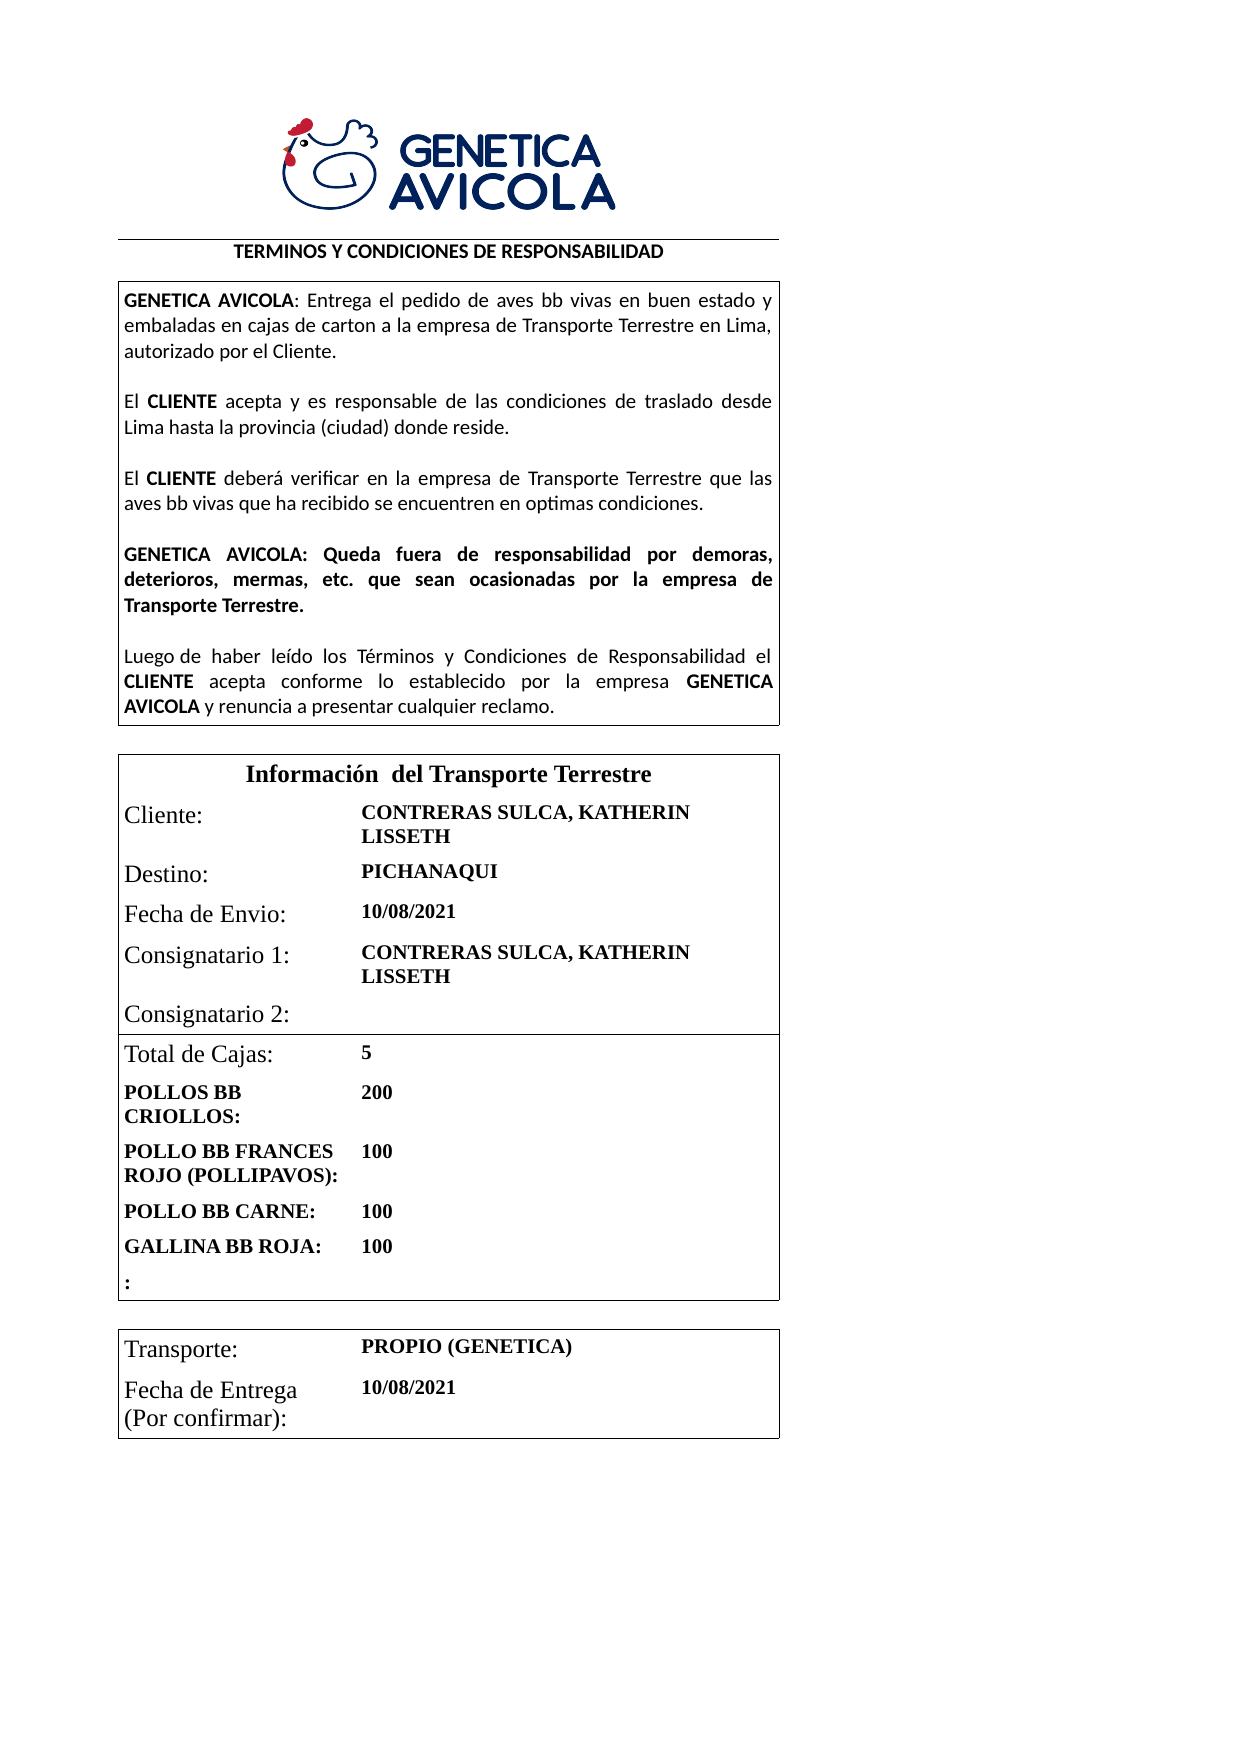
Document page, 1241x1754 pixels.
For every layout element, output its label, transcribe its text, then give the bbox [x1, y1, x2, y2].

table_cell PROPIO (GENETICA) [356, 1330, 779, 1369]
table_cell Consignatario 2: [119, 994, 356, 1034]
table_header TERMINOS Y CONDICIONES DE RESPONSABILIDAD [118, 240, 779, 281]
table_cell Total de Cajas: [119, 1035, 356, 1074]
table_cell Transporte: [119, 1330, 356, 1369]
table_cell CONTRERAS SULCA, KATHERIN LISSETH [356, 934, 779, 993]
table_cell [356, 994, 779, 1034]
table_cell 10/08/2021 [356, 1369, 779, 1438]
table_cell Cliente: [119, 794, 356, 853]
picture [282, 118, 616, 210]
table_cell PICHANAQUI [356, 854, 779, 894]
table_cell Consignatario 1: [119, 934, 356, 993]
table_cell POLLO BB FRANCES ROJO (POLLIPAVOS): [119, 1134, 356, 1193]
table_cell Fecha de Envio: [119, 894, 356, 934]
table_cell [356, 1301, 779, 1329]
table_cell CONTRERAS SULCA, KATHERIN LISSETH [356, 794, 779, 853]
table_cell 5 [356, 1035, 779, 1074]
table_cell 100 [356, 1193, 779, 1229]
table_cell POLLOS BB CRIOLLOS: [119, 1074, 356, 1134]
table_cell : [119, 1264, 356, 1300]
table_header Información del Transporte Terrestre [119, 755, 779, 794]
table_cell GENETICA AVICOLA: Entrega el pedido de aves bb vivas en buen estado y embaladas en cajas de carton a la empresa de Transporte Terrestre en Lima, autorizado por el Cliente. El CLIENTE acepta y es responsable de las condiciones de traslado desde Lima hasta la provincia (ciudad) donde reside. El CLIENTE deberá verificar en la empresa de Transporte Terrestre que las aves bb vivas que ha recibido se encuentren en optimas condiciones. GENETICA AVICOLA: Queda fuera de responsabilidad por demoras, deterioros, mermas, etc. que sean ocasionadas por la empresa de Transporte Terrestre. Luego de haber leído los Términos y Condiciones de Responsabilidad el CLIENTE acepta conforme lo establecido por la empresa GENETICA AVICOLA y renuncia a presentar cualquier reclamo. [119, 282, 779, 725]
table_cell GALLINA BB ROJA: [119, 1229, 356, 1264]
table_cell 200 [356, 1074, 779, 1134]
table_cell 10/08/2021 [356, 894, 779, 934]
table_cell 100 [356, 1229, 779, 1264]
table_cell [118, 1301, 356, 1329]
table_cell [356, 1264, 779, 1300]
table_cell POLLO BB CARNE: [119, 1193, 356, 1229]
table_cell 100 [356, 1134, 779, 1193]
table_cell Fecha de Entrega (Por confirmar): [119, 1369, 356, 1438]
table_cell Destino: [119, 854, 356, 894]
